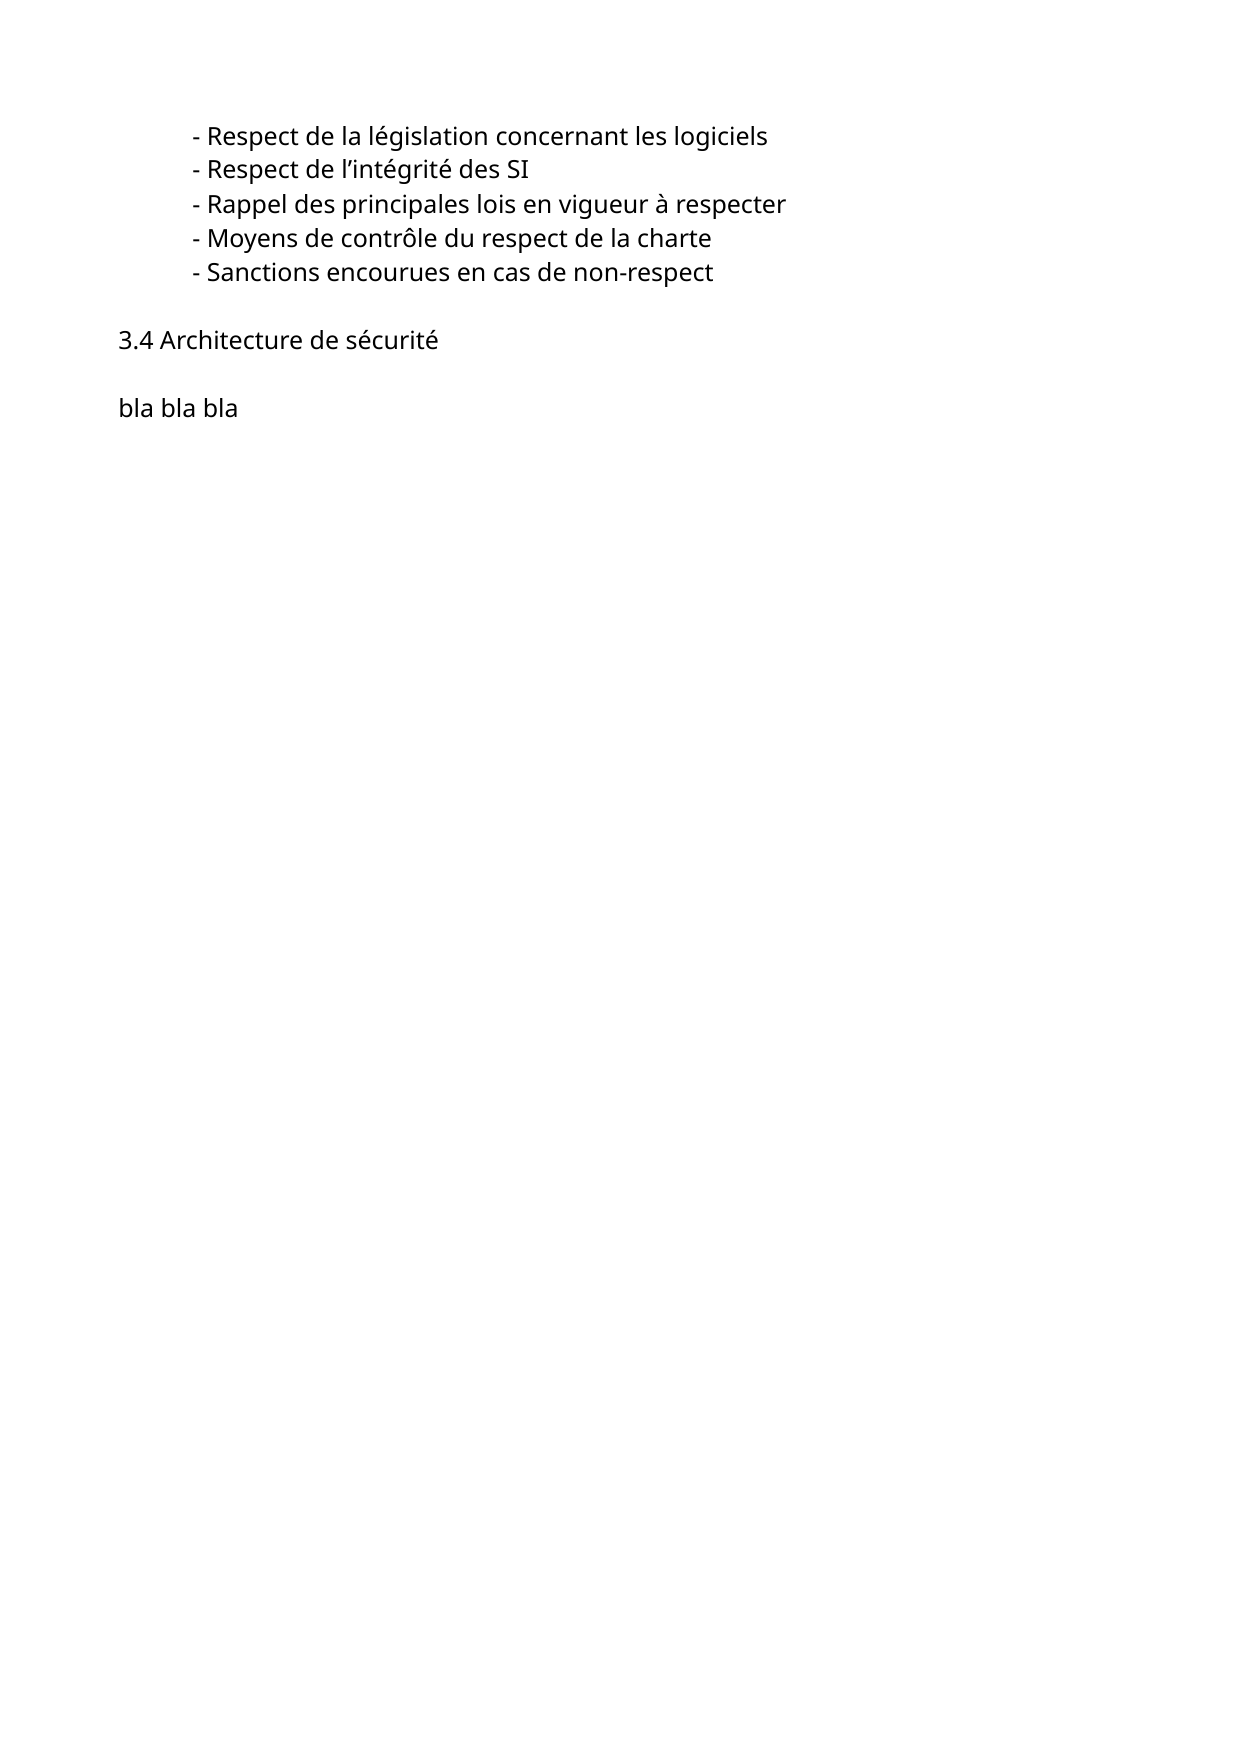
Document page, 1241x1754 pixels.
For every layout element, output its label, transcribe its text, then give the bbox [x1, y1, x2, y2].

text - Respect de la législation concernant les logiciels [118, 118, 1122, 152]
text - Moyens de contrôle du respect de la charte [118, 220, 1122, 254]
text - Rappel des principales lois en vigueur à respecter [118, 186, 1122, 220]
text - Respect de l’intégrité des SI [118, 152, 1122, 186]
text - Sanctions encourues en cas de non-respect [118, 254, 1122, 288]
text 3.4 Architecture de sécurité [118, 322, 1122, 357]
text bla bla bla [118, 391, 1122, 425]
